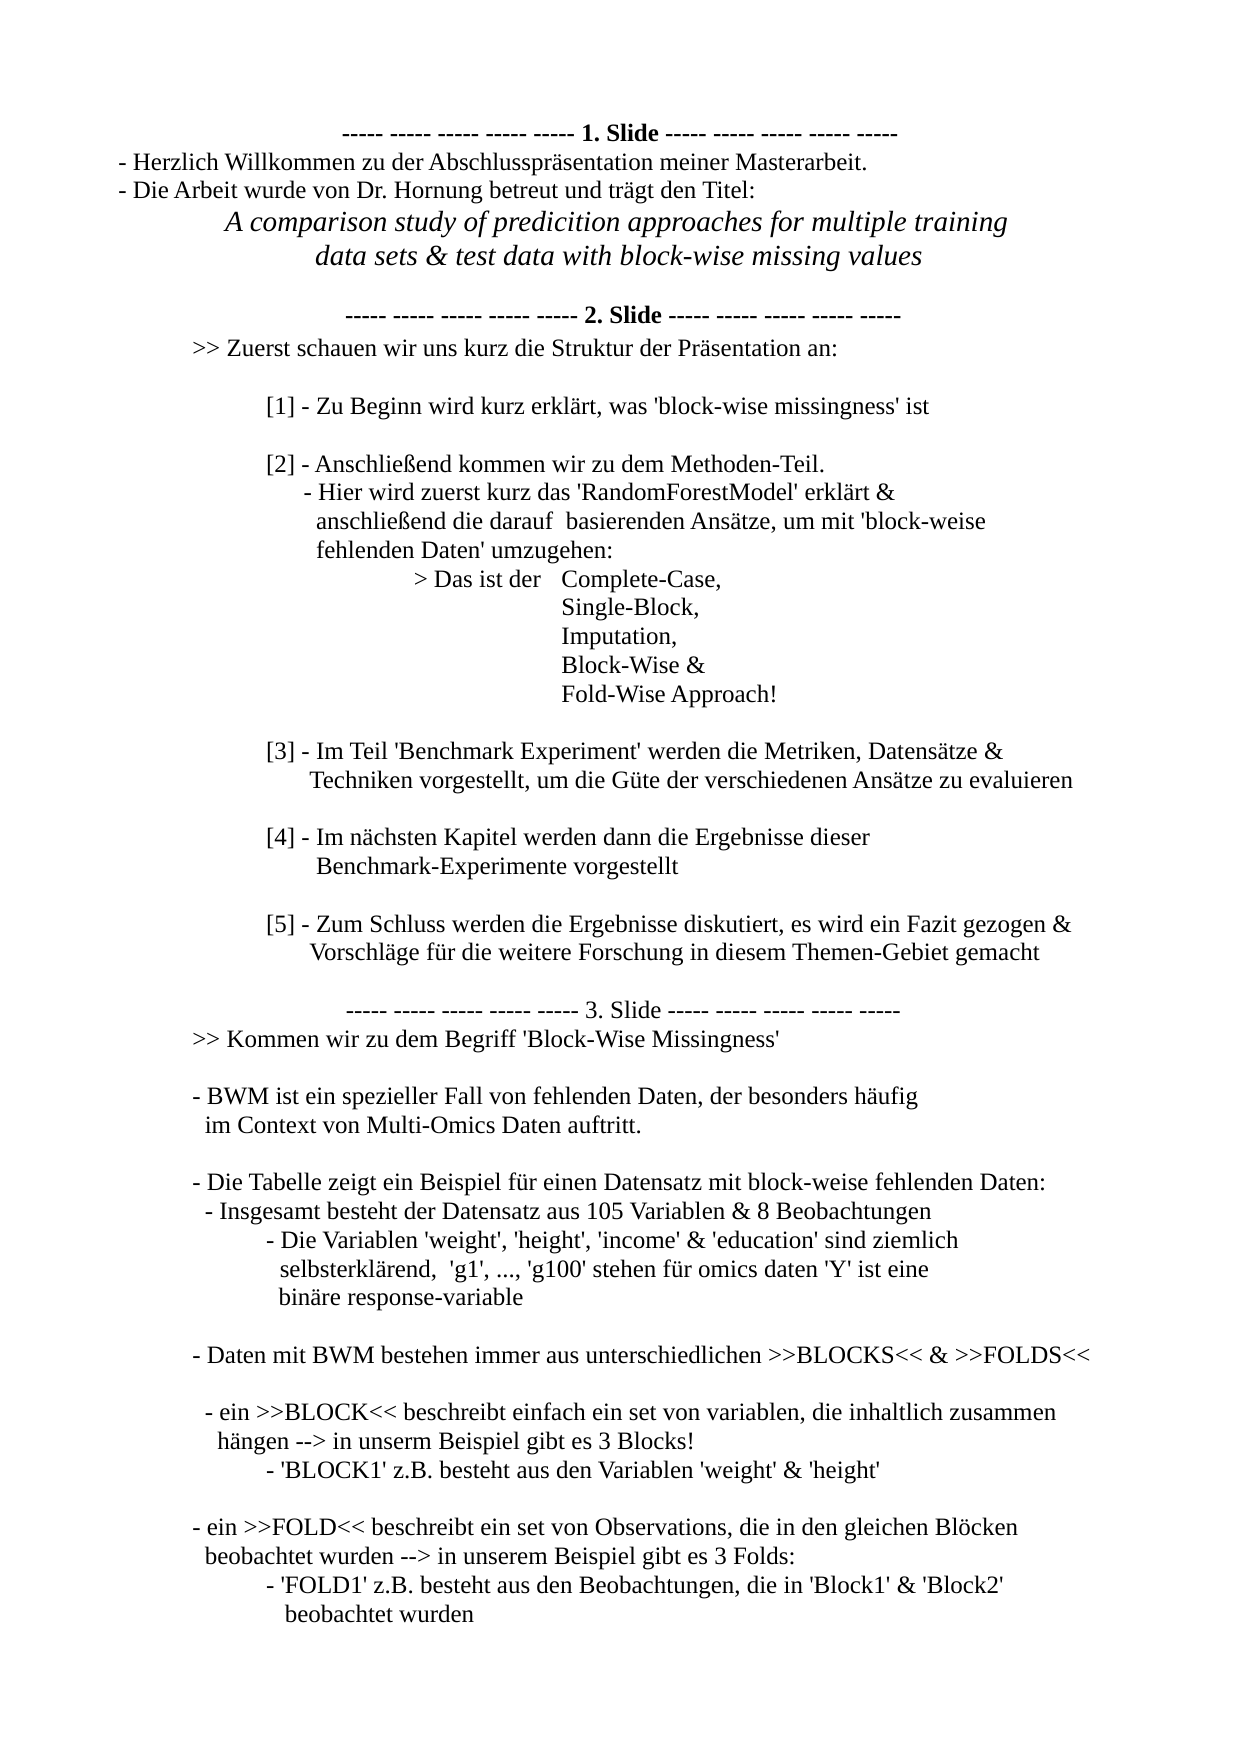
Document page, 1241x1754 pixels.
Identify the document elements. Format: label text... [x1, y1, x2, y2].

text Imputation, [118, 621, 1122, 650]
text A comparison study of predicition approaches for multiple training data sets & test data with block-wise missing values [118, 204, 1122, 271]
text - Die Tabelle zeigt ein Beispiel für einen Datensatz mit block-weise fehlenden Daten: [118, 1167, 1122, 1196]
text >> Kommen wir zu dem Begriff 'Block-Wise Missingness' [118, 1024, 1122, 1052]
text [3] - Im Teil 'Benchmark Experiment' werden die Metriken, Datensätze & Techniken vorgestellt, um die Güte der verschiedenen Ansätze zu evaluieren [118, 736, 1122, 794]
text - ein >>BLOCK<< beschreibt einfach ein set von variablen, die inhaltlich zusammen hängen --> in unserm Beispiel gibt es 3 Blocks! [118, 1397, 1122, 1455]
text Block-Wise & [118, 650, 1122, 679]
text > Das ist der Complete-Case, [118, 564, 1122, 592]
text - 'FOLD1' z.B. besteht aus den Beobachtungen, die in 'Block1' & 'Block2' beobachtet wurden [118, 1570, 1122, 1627]
text Fold-Wise Approach! [118, 679, 1122, 707]
text - Herzlich Willkommen zu der Abschlusspräsentation meiner Masterarbeit. [118, 147, 1122, 176]
text - 'BLOCK1' z.B. besteht aus den Variablen 'weight' & 'height' [118, 1455, 1122, 1484]
text - Insgesamt besteht der Datensatz aus 105 Variablen & 8 Beobachtungen [118, 1196, 1122, 1225]
text [5] - Zum Schluss werden die Ergebnisse diskutiert, es wird ein Fazit gezogen & [118, 909, 1122, 937]
text ----- ----- ----- ----- ----- 1. Slide ----- ----- ----- ----- ----- [118, 118, 1122, 147]
text ----- ----- ----- ----- ----- 3. Slide ----- ----- ----- ----- ----- [118, 995, 1122, 1024]
text [2] - Anschließend kommen wir zu dem Methoden-Teil. [118, 449, 1122, 477]
text - Die Variablen 'weight', 'height', 'income' & 'education' sind ziemlich selbsterklärend, 'g1', ..., 'g100' stehen für omics daten 'Y' ist eine binäre response-variable [118, 1225, 1122, 1311]
text [4] - Im nächsten Kapitel werden dann die Ergebnisse dieser Benchmark-Experimente vorgestellt [118, 822, 1122, 880]
text - Daten mit BWM bestehen immer aus unterschiedlichen >>BLOCKS<< & >>FOLDS<< [118, 1340, 1122, 1369]
text Single-Block, [118, 592, 1122, 621]
text Vorschläge für die weitere Forschung in diesem Themen-Gebiet gemacht [118, 937, 1122, 966]
text - BWM ist ein spezieller Fall von fehlenden Daten, der besonders häufig im Context von Multi-Omics Daten auftritt. [118, 1081, 1122, 1139]
text - ein >>FOLD<< beschreibt ein set von Observations, die in den gleichen Blöcken beobachtet wurden --> in unserem Beispiel gibt es 3 Folds: [118, 1484, 1122, 1570]
text - Die Arbeit wurde von Dr. Hornung betreut und trägt den Titel: [118, 176, 1122, 204]
text [1] - Zu Beginn wird kurz erklärt, was 'block-wise missingness' ist [118, 391, 1122, 420]
text >> Zuerst schauen wir uns kurz die Struktur der Präsentation an: [118, 329, 1122, 362]
text ----- ----- ----- ----- ----- 2. Slide ----- ----- ----- ----- ----- [118, 300, 1122, 329]
text - Hier wird zuerst kurz das 'RandomForestModel' erklärt & anschließend die darauf basierenden Ansätze, um mit 'block-weise fehlenden Daten' umzugehen: [118, 477, 1122, 564]
